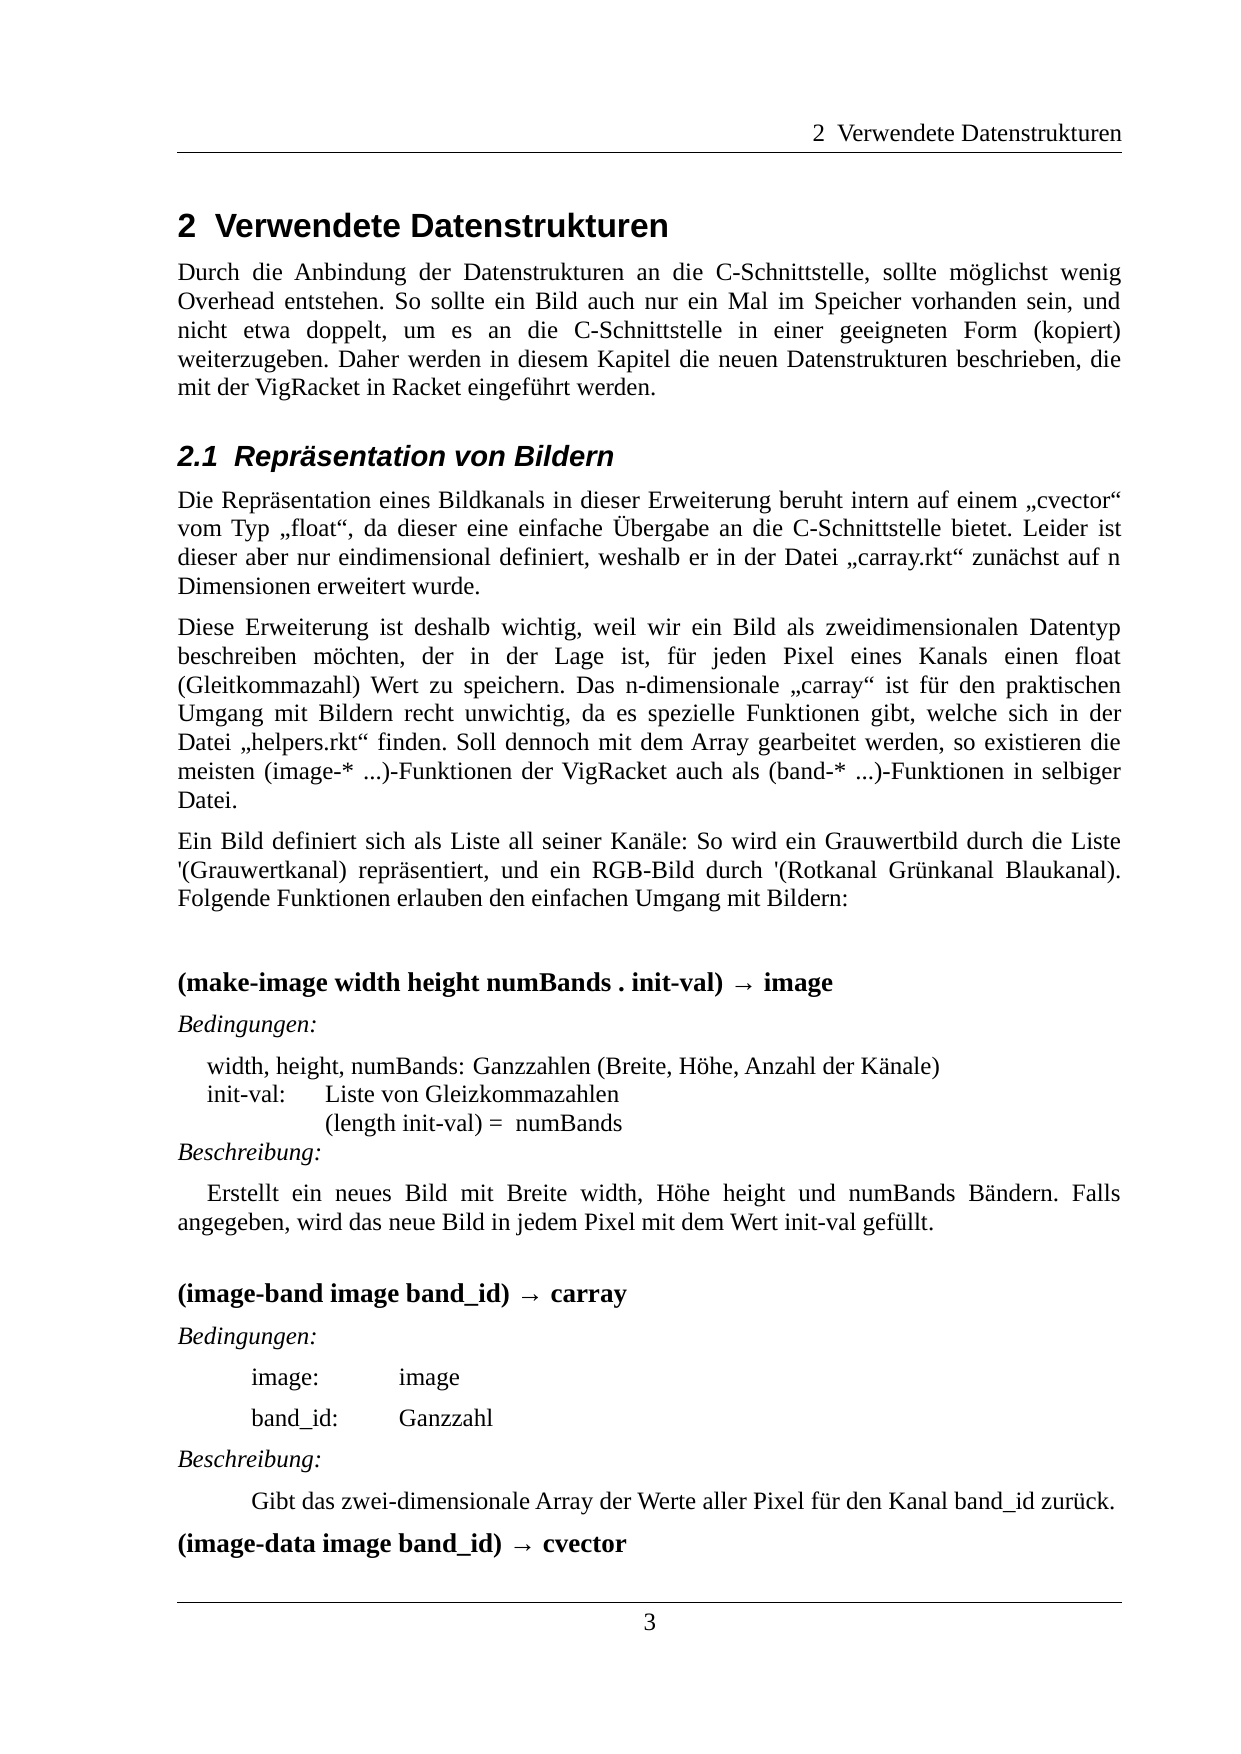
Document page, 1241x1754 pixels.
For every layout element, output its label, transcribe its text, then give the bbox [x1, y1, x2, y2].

text (image-band image band_id) → carray [177, 1277, 1122, 1308]
text band_id: Ganzzahl [177, 1403, 1122, 1432]
text init-val: Liste von Gleizkommazahlen [177, 1079, 1122, 1108]
subtitle 2.1 Repräsentation von Bildern [177, 439, 1122, 472]
text Durch die Anbindung der Datenstrukturen an die C-Schnittstelle, sollte möglichst wenig Overhead entstehen. So sollte ein Bild auch nur ein Mal im Speicher vorhanden sein, und nicht etwa doppelt, um es an die C-Schnittstelle in einer geeigneten Form (kopiert) weiterzugeben. Daher werden in diesem Kapitel die neuen Datenstrukturen beschrieben, die mit der VigRacket in Racket eingeführt werden. [177, 257, 1122, 401]
text Ein Bild definiert sich als Liste all seiner Kanäle: So wird ein Grauwertbild durch die Liste '(Grauwertkanal) repräsentiert, und ein RGB-Bild durch '(Rotkanal Grünkanal Blaukanal). Folgende Funktionen erlauben den einfachen Umgang mit Bildern: [177, 826, 1122, 912]
text Beschreibung: [177, 1137, 1122, 1166]
text Die Repräsentation eines Bildkanals in dieser Erweiterung beruht intern auf einem „cvector“ vom Typ „float“, da dieser eine einfache Übergabe an die C-Schnittstelle bietet. Leider ist dieser aber nur eindimensional definiert, weshalb er in der Datei „carray.rkt“ zunächst auf n Dimensionen erweitert wurde. [177, 485, 1122, 600]
text Beschreibung: [177, 1444, 1122, 1473]
text (length init-val) = numBands [177, 1108, 1122, 1137]
text Diese Erweiterung ist deshalb wichtig, weil wir ein Bild als zweidimensionalen Datentyp beschreiben möchten, der in der Lage ist, für jeden Pixel eines Kanals einen float (Gleitkommazahl) Wert zu speichern. Das n-dimensionale „carray“ ist für den praktischen Umgang mit Bildern recht unwichtig, da es spezielle Funktionen gibt, welche sich in der Datei „helpers.rkt“ finden. Soll dennoch mit dem Array gearbeitet werden, so existieren die meisten (image-* ...)-Funktionen der VigRacket auch als (band-* ...)-Funktionen in selbiger Datei. [177, 612, 1122, 813]
text image: image [177, 1362, 1122, 1391]
text Bedingungen: [177, 1009, 1122, 1038]
subtitle 2 Verwendete Datenstrukturen [177, 206, 1122, 245]
text (make-image width height numBands . init-val) → image [177, 966, 1122, 997]
text (image-data image band_id) → cvector [177, 1527, 1122, 1558]
text Bedingungen: [177, 1321, 1122, 1349]
text width, height, numBands: Ganzzahlen (Breite, Höhe, Anzahl der Känale) [177, 1051, 1122, 1079]
text Gibt das zwei-dimensionale Array der Werte aller Pixel für den Kanal band_id zurück. [177, 1486, 1122, 1514]
text Erstellt ein neues Bild mit Breite width, Höhe height und numBands Bändern. Falls angegeben, wird das neue Bild in jedem Pixel mit dem Wert init-val gefüllt. [177, 1178, 1122, 1236]
